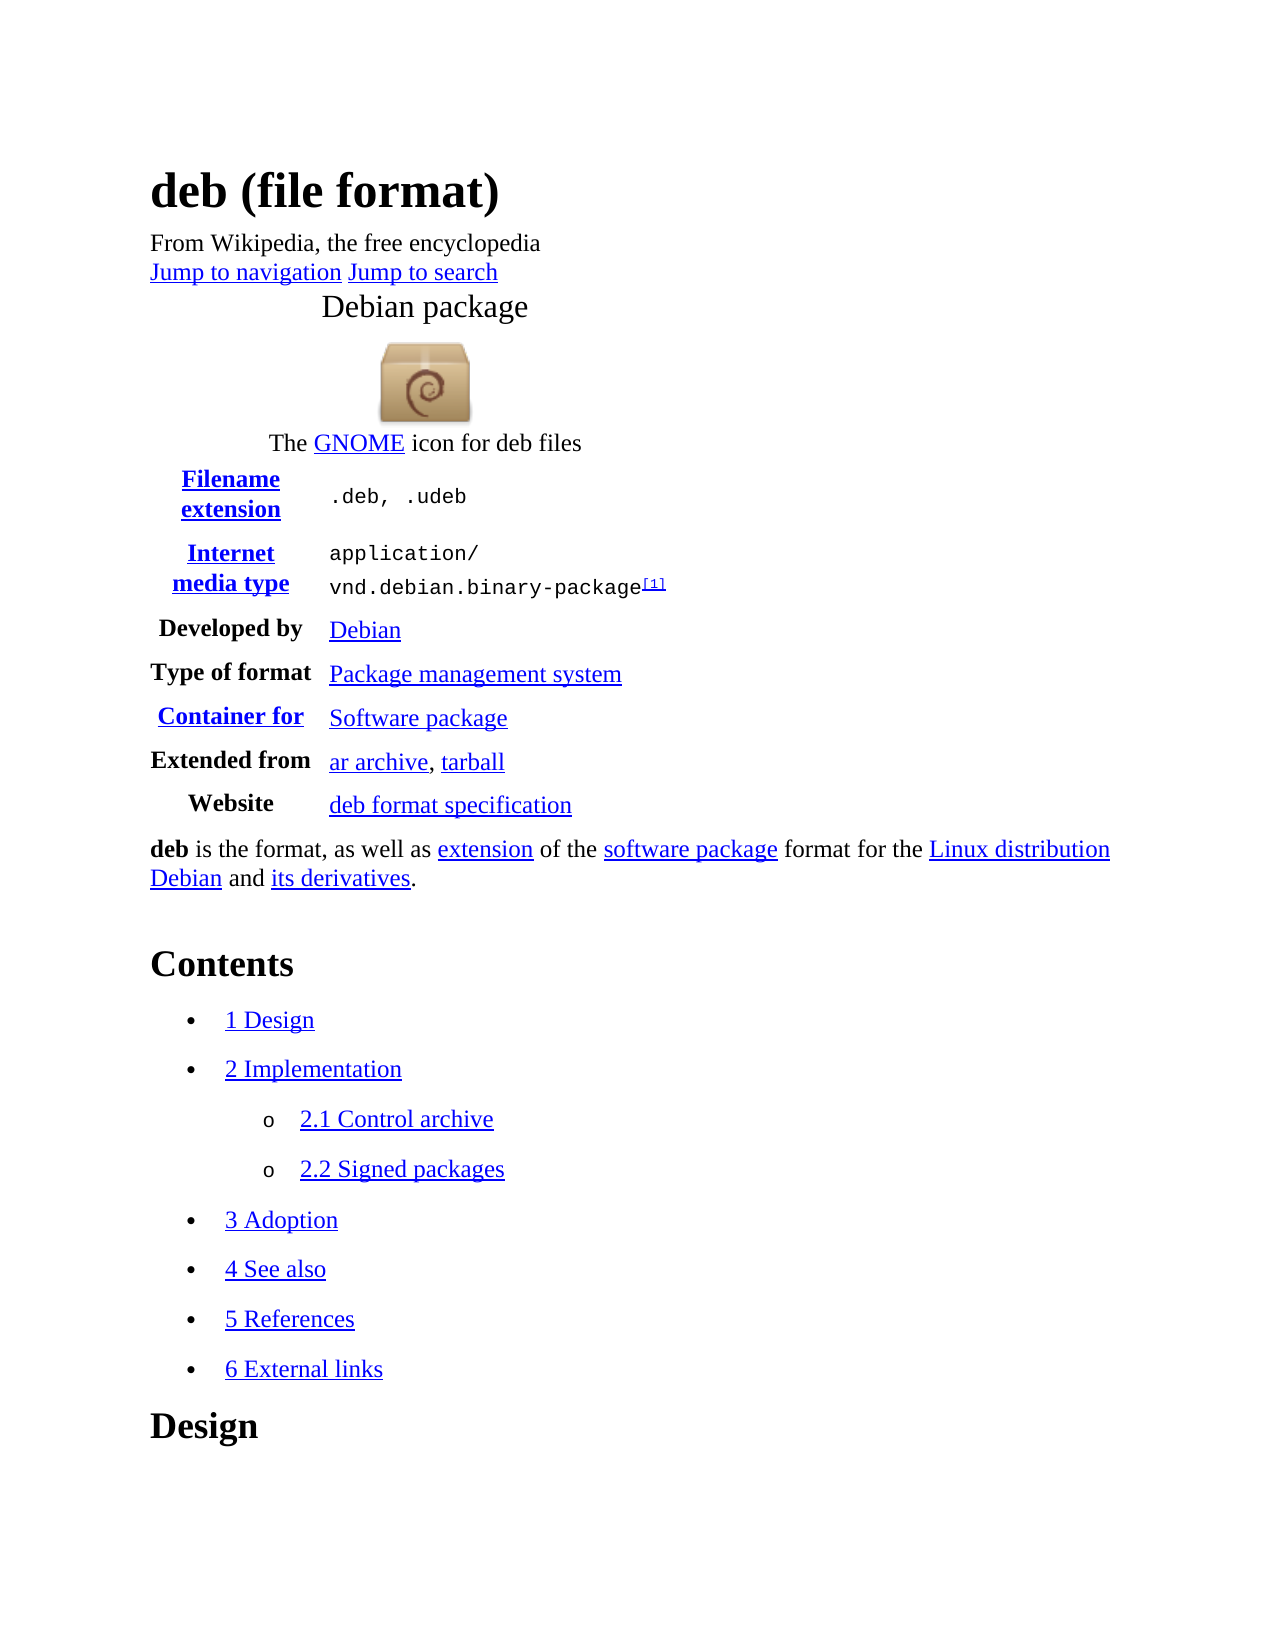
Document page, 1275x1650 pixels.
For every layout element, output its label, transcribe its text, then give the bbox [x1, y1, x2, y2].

table_cell Debian [328, 605, 700, 649]
list 2.1 Control archive [262, 1104, 1125, 1134]
table_header Debian package [150, 286, 700, 326]
list 3 Adoption [187, 1205, 1125, 1234]
list 6 External links [187, 1354, 1125, 1382]
table_cell application/vnd.debian.binary-package[1] [328, 528, 700, 605]
text Jump to navigation Jump to search [150, 257, 1125, 286]
table_cell Container for [150, 693, 328, 737]
table_cell Type of format [150, 649, 328, 693]
table_cell Package management system [328, 649, 700, 693]
table_cell ar archive, tarball [328, 737, 700, 780]
list 1 Design [187, 1005, 1125, 1034]
list 2 Implementation [187, 1054, 1125, 1083]
table_cell Software package [328, 693, 700, 737]
table_cell Extended from [150, 737, 328, 780]
list 2.2 Signed packages [262, 1154, 1125, 1184]
table_cell Developed by [150, 605, 328, 649]
list 4 See also [187, 1254, 1125, 1283]
text Design [150, 1403, 1125, 1446]
text From Wikipedia, the free encyclopedia [150, 228, 1125, 257]
text deb (file format) [150, 160, 1125, 218]
table_cell Filename extension [150, 458, 328, 528]
table_cell Website [150, 780, 328, 824]
table_cell deb format specification [328, 780, 700, 824]
text deb is the format, as well as extension of the software package format for the Linux distribution Debian and its derivatives. [150, 834, 1125, 892]
list 5 References [187, 1304, 1125, 1333]
table_cell .deb, .udeb [328, 458, 700, 528]
text Contents [150, 941, 1125, 984]
table_cell The GNOME icon for deb files [150, 326, 700, 458]
table_cell Internet media type [150, 528, 328, 605]
